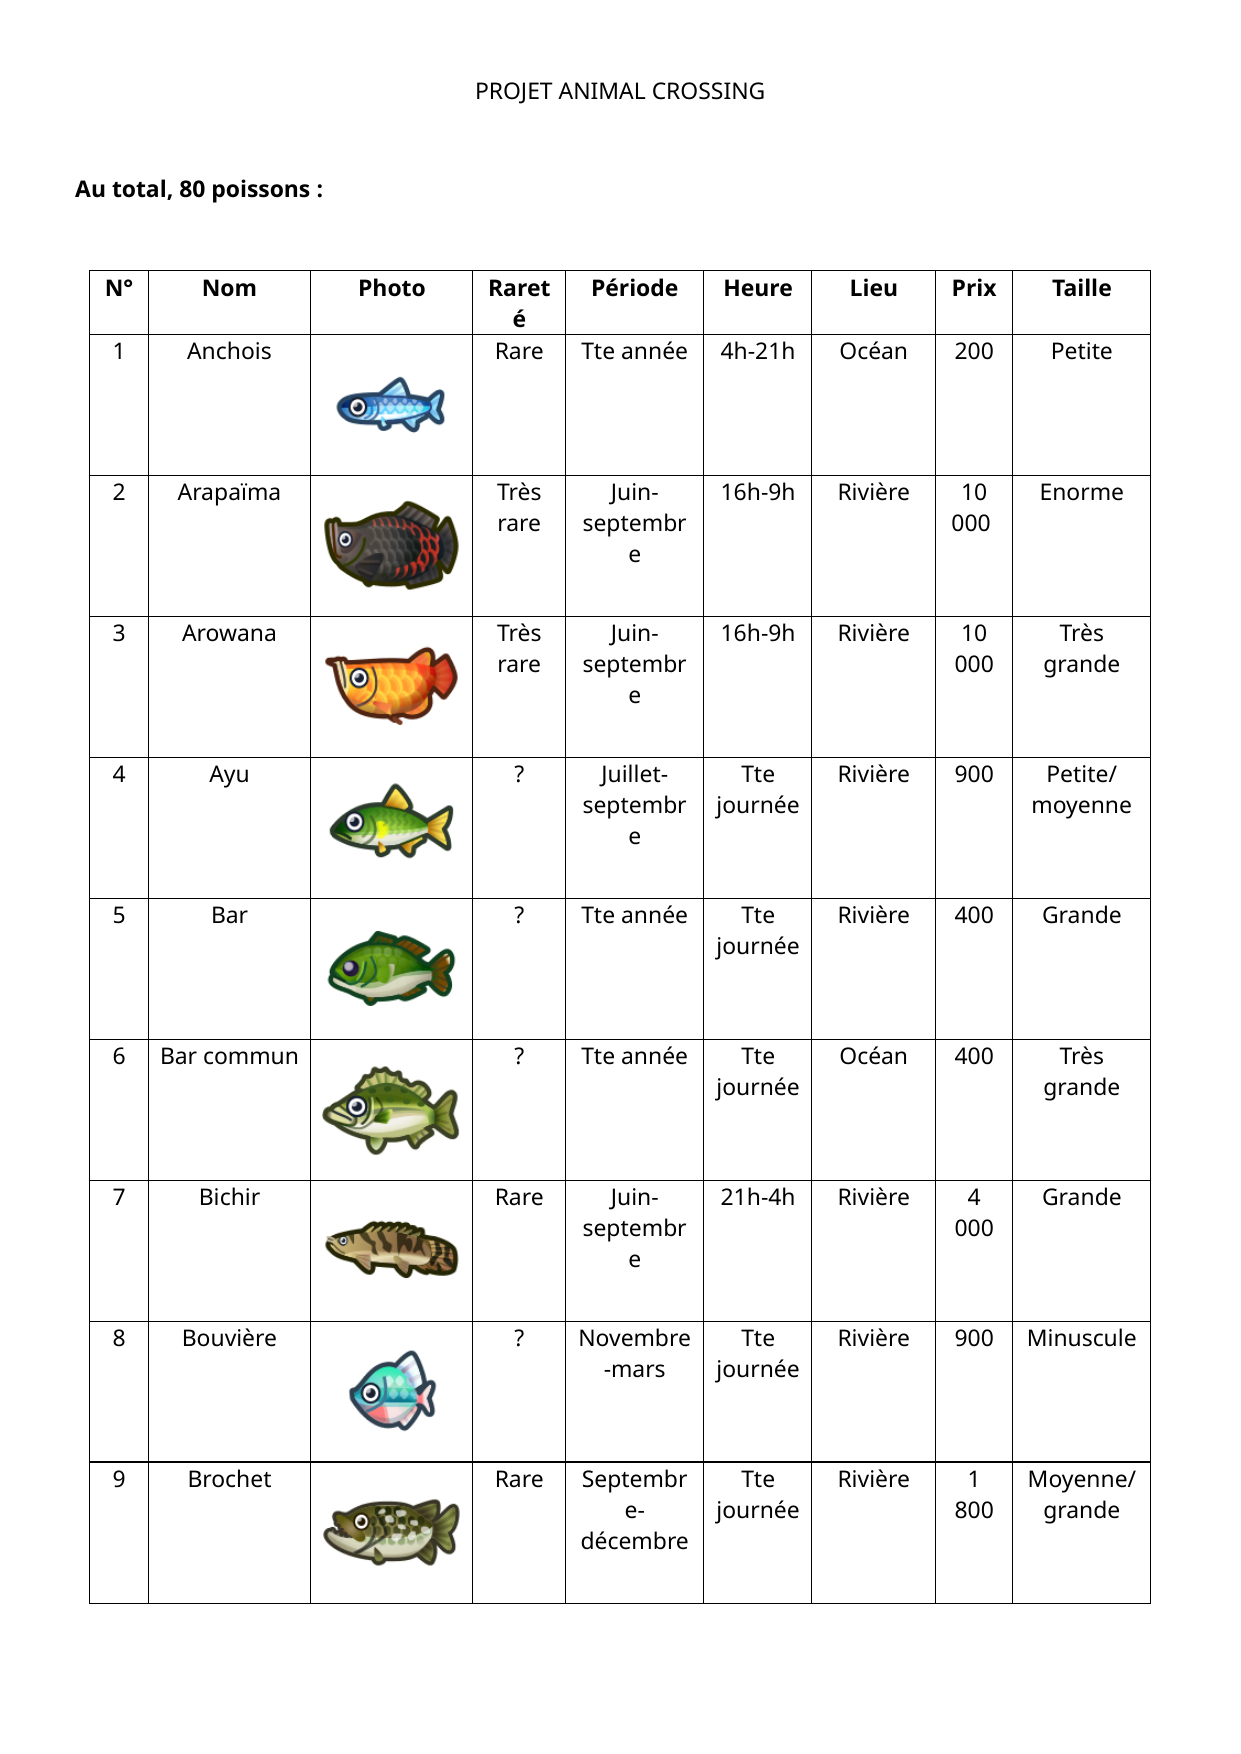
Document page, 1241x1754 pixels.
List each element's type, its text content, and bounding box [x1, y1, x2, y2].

table_cell [311, 476, 472, 616]
table_cell 2 [90, 476, 148, 616]
table_cell ? [473, 899, 565, 1039]
table_header Nom [149, 271, 310, 334]
text PROJET ANIMAL CROSSING [75, 75, 1165, 106]
table_cell 7 [90, 1181, 148, 1321]
table_cell 4 [90, 758, 148, 898]
table_cell 6 [90, 1040, 148, 1179]
table_cell 1 800 [936, 1463, 1012, 1602]
table_cell Juin-septembre [566, 476, 703, 616]
table_header Photo [311, 271, 472, 334]
table_cell Rare [473, 1181, 565, 1321]
table_cell Petite [1013, 335, 1150, 475]
table_cell Tte année [566, 335, 703, 475]
table_cell Tte journée [704, 1463, 811, 1602]
table_cell 3 [90, 617, 148, 757]
table_cell 16h-9h [704, 617, 811, 757]
table_cell Très grande [1013, 1040, 1150, 1179]
table_cell Rivière [812, 1322, 935, 1461]
table_cell 400 [936, 899, 1012, 1039]
table_cell Novembre-mars [566, 1322, 703, 1461]
table_cell Ayu [149, 758, 310, 898]
table_cell [311, 1040, 472, 1179]
table_cell Grande [1013, 899, 1150, 1039]
table_cell 4h-21h [704, 335, 811, 475]
table_cell 400 [936, 1040, 1012, 1179]
table_cell Rivière [812, 476, 935, 616]
table_cell [311, 1463, 472, 1602]
table_cell 200 [936, 335, 1012, 475]
table_cell 900 [936, 1322, 1012, 1461]
table_header Prix [936, 271, 1012, 334]
table_header Lieu [812, 271, 935, 334]
table_cell Très rare [473, 476, 565, 616]
table_cell Tte année [566, 1040, 703, 1179]
table_cell Arapaïma [149, 476, 310, 616]
table_cell ? [473, 1040, 565, 1179]
table_cell Moyenne/grande [1013, 1463, 1150, 1602]
table_cell Enorme [1013, 476, 1150, 616]
table_cell [311, 335, 472, 475]
table_cell 1 [90, 335, 148, 475]
table_cell Océan [812, 335, 935, 475]
table_cell Rivière [812, 1463, 935, 1602]
table_cell 8 [90, 1322, 148, 1461]
table_header Heure [704, 271, 811, 334]
table_cell [311, 1181, 472, 1321]
table_cell 5 [90, 899, 148, 1039]
table_cell Bar commun [149, 1040, 310, 1179]
table_cell 16h-9h [704, 476, 811, 616]
table_cell Bouvière [149, 1322, 310, 1461]
table_cell ? [473, 1322, 565, 1461]
table_cell Bar [149, 899, 310, 1039]
table_header Taille [1013, 271, 1150, 334]
table_cell Brochet [149, 1463, 310, 1602]
table_cell ? [473, 758, 565, 898]
table_cell Rivière [812, 617, 935, 757]
table_cell Juillet-septembre [566, 758, 703, 898]
table_header N° [90, 271, 148, 334]
table_cell Rivière [812, 1181, 935, 1321]
table_cell Rare [473, 1463, 565, 1602]
table_cell Rare [473, 335, 565, 475]
table_cell Tte journée [704, 1040, 811, 1179]
table_cell [311, 758, 472, 898]
table_cell 4 000 [936, 1181, 1012, 1321]
table_cell Tte journée [704, 1322, 811, 1461]
table_cell [311, 899, 472, 1039]
table_cell 10 000 [936, 476, 1012, 616]
table_cell Anchois [149, 335, 310, 475]
table_cell Petite/moyenne [1013, 758, 1150, 898]
table_cell Juin-septembre [566, 1181, 703, 1321]
table_cell Tte journée [704, 758, 811, 898]
table_cell Grande [1013, 1181, 1150, 1321]
table_cell Minuscule [1013, 1322, 1150, 1461]
text Au total, 80 poissons : [75, 173, 1165, 204]
table_cell Arowana [149, 617, 310, 757]
table_cell 9 [90, 1463, 148, 1602]
table_cell 21h-4h [704, 1181, 811, 1321]
table_cell Juin-septembre [566, 617, 703, 757]
table_header Rareté [473, 271, 565, 334]
table_cell Rivière [812, 899, 935, 1039]
table_cell Océan [812, 1040, 935, 1179]
table_cell Bichir [149, 1181, 310, 1321]
table_cell Très grande [1013, 617, 1150, 757]
table_cell [311, 617, 472, 757]
table_cell Tte journée [704, 899, 811, 1039]
table_cell 900 [936, 758, 1012, 898]
table_cell Rivière [812, 758, 935, 898]
table_cell Septembre-décembre [566, 1463, 703, 1602]
table_cell Très rare [473, 617, 565, 757]
table_cell Tte année [566, 899, 703, 1039]
table_cell [311, 1322, 472, 1461]
table_header Période [566, 271, 703, 334]
table_cell 10 000 [936, 617, 1012, 757]
